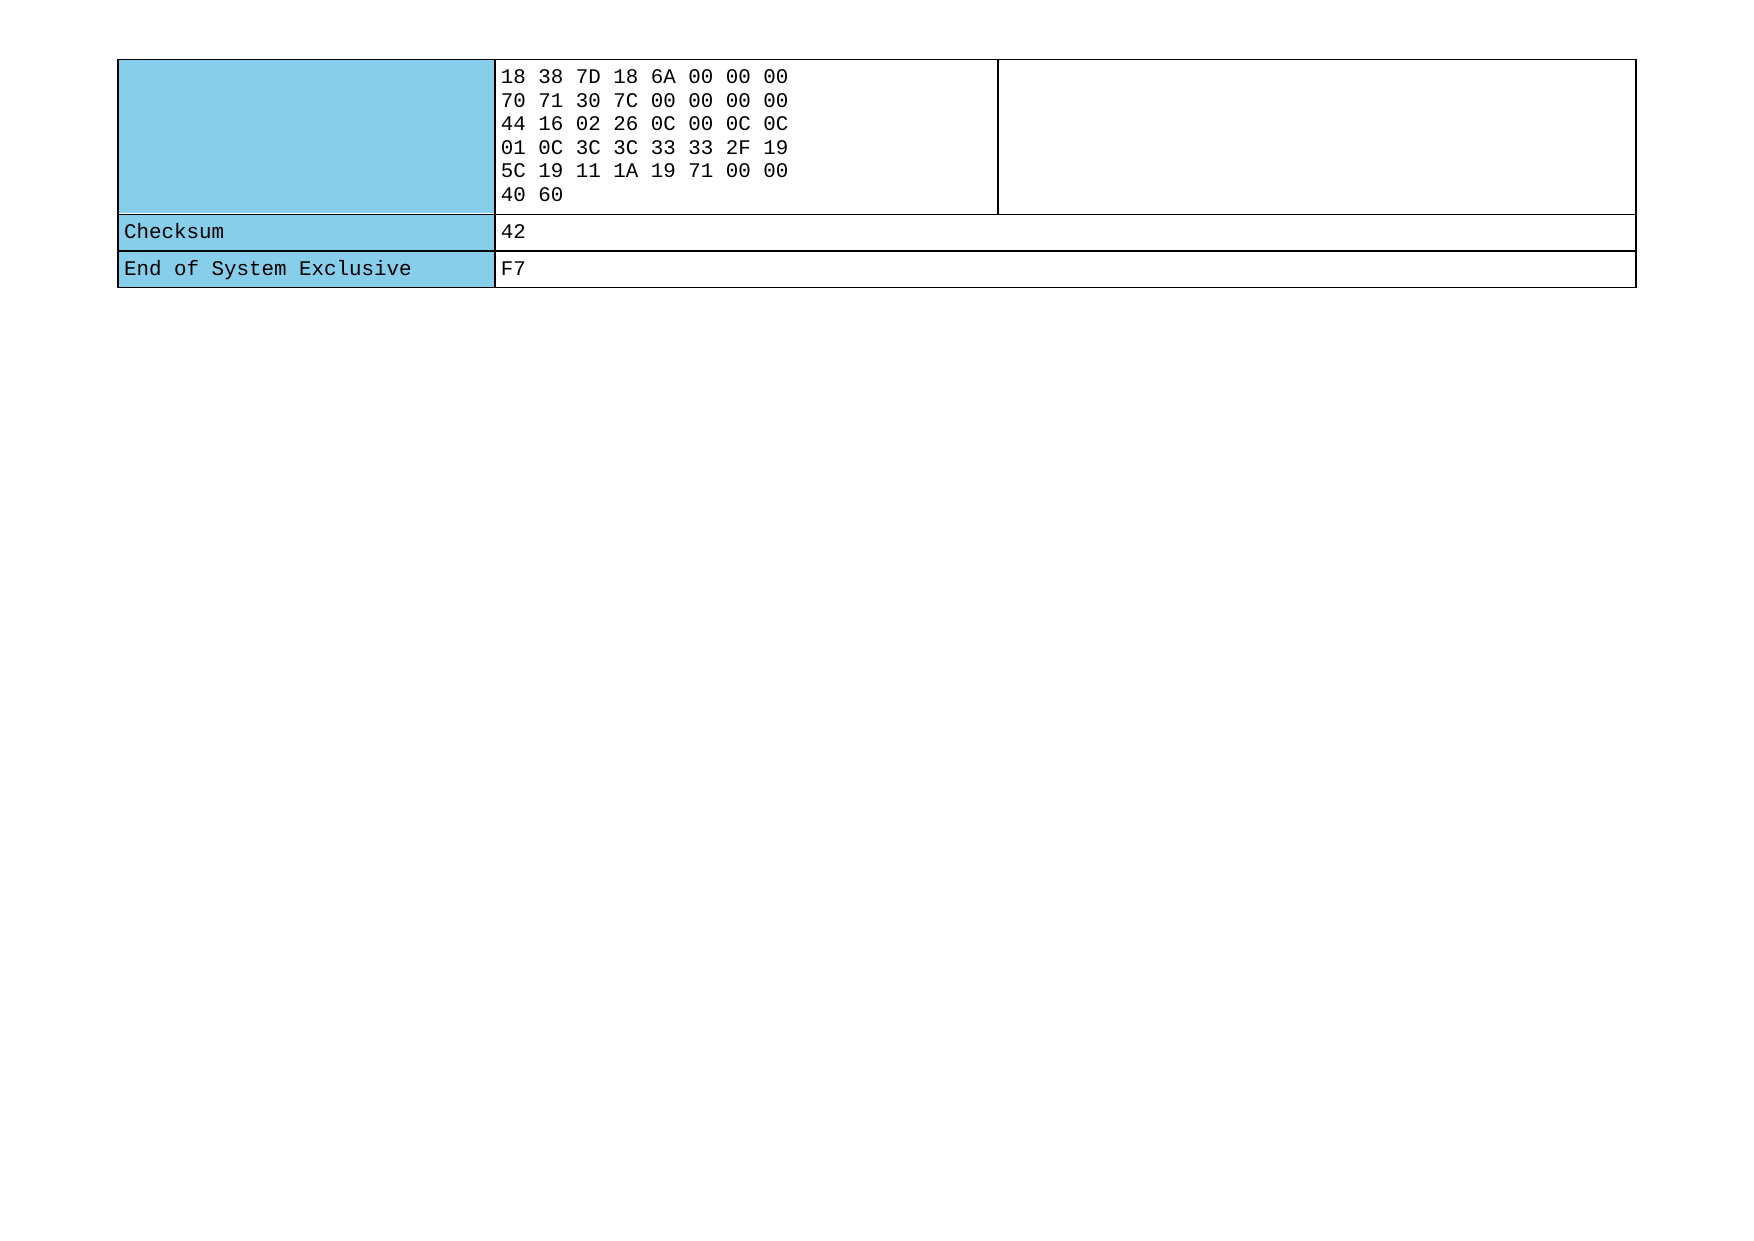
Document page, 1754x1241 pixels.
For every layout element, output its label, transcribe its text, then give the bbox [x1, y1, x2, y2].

table_cell [119, 60, 494, 213]
table_cell 18 38 7D 18 6A 00 00 00 70 71 30 7C 00 00 00 00 44 16 02 26 0C 00 0C 0C 01 0C 3C 3C 33 33 2F 19 5C 19 11 1A 19 71 00 00 40 60 [496, 60, 997, 213]
table_cell 42 [496, 215, 1635, 250]
table_cell End of System Exclusive [119, 252, 494, 287]
table_cell F7 [496, 252, 1635, 287]
table_cell Checksum [119, 215, 494, 250]
table_cell [999, 60, 1635, 213]
